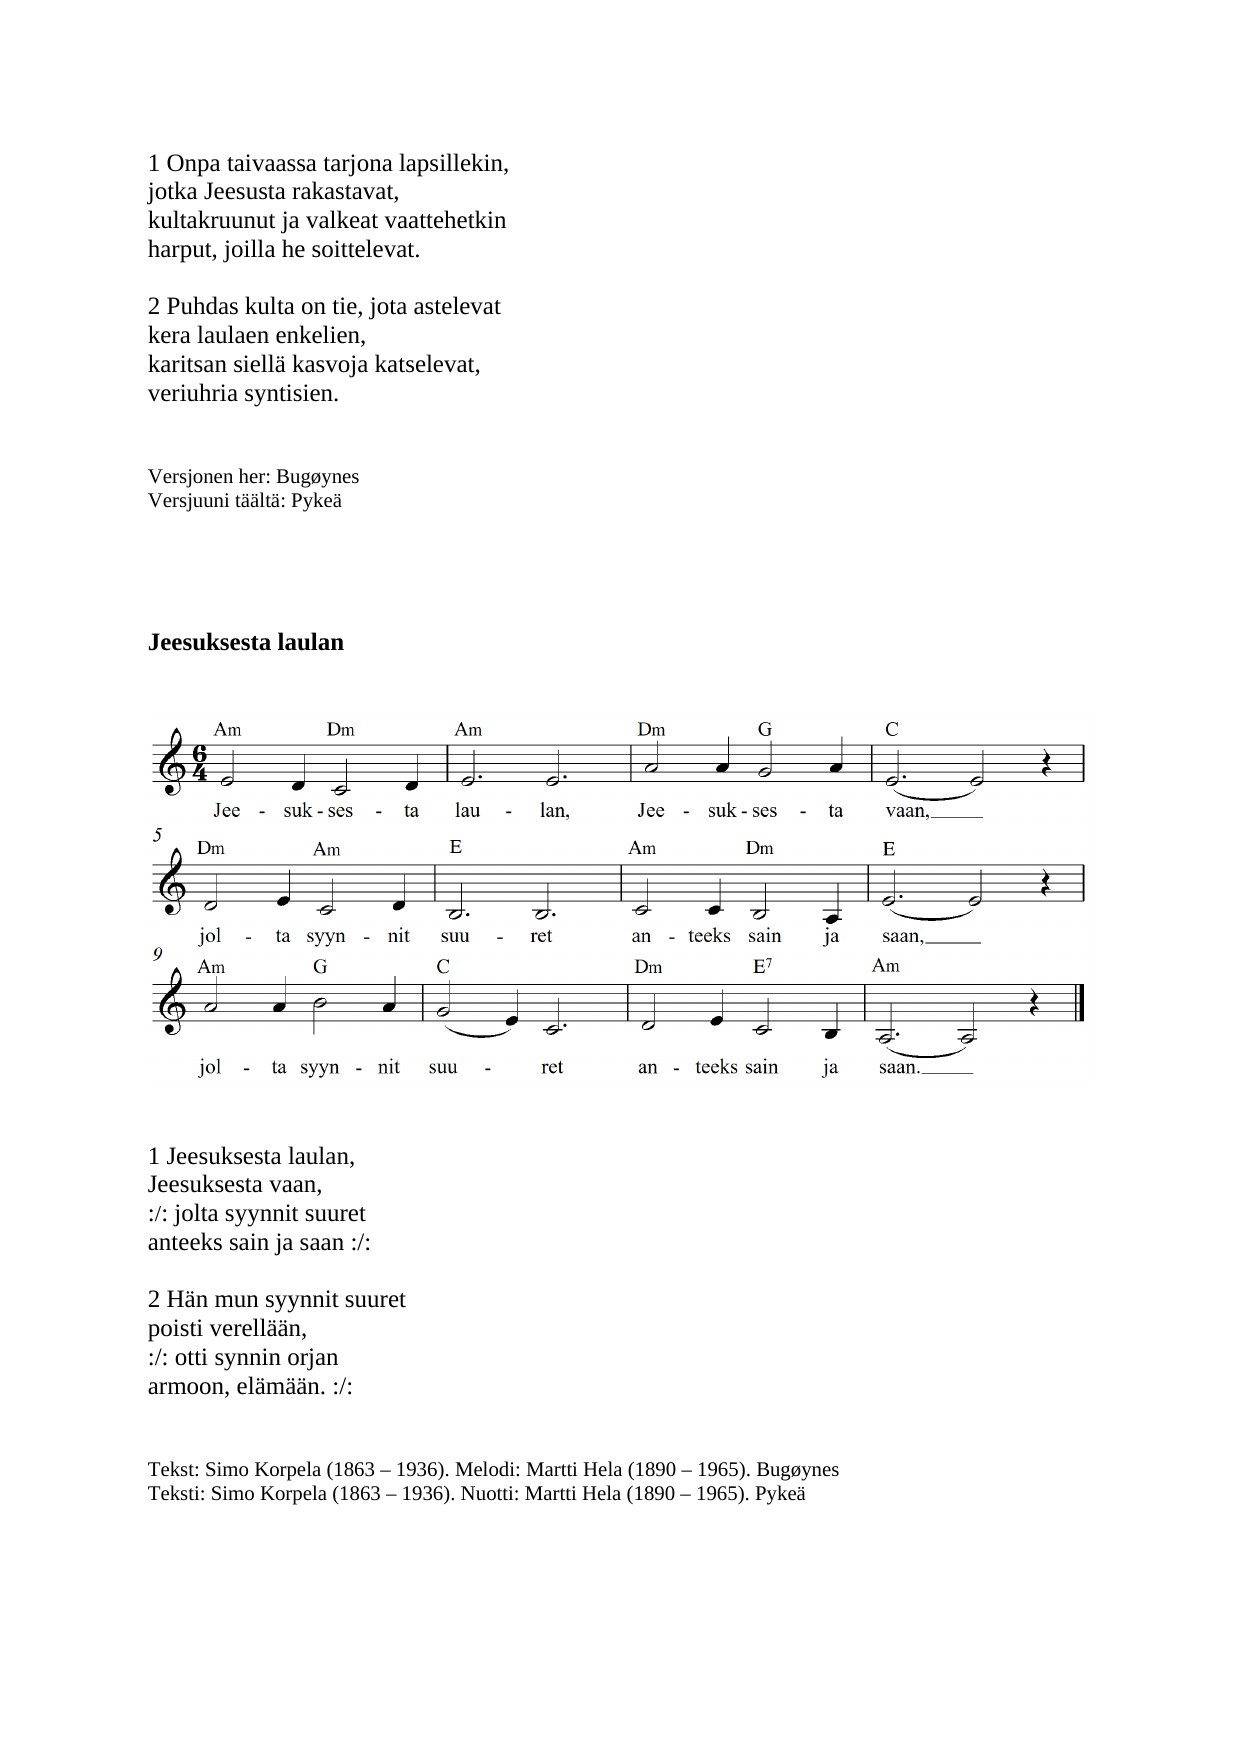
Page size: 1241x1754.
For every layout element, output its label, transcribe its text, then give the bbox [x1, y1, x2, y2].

text Jeesuksesta vaan, [148, 1169, 1093, 1198]
text kera laulaen enkelien, [148, 320, 1093, 349]
subtitle 2 Hän mun syynnit suuret [148, 1284, 1093, 1313]
text Teksti: Simo Korpela (1863 – 1936). Nuotti: Martti Hela (1890 – 1965). Pykeä [148, 1481, 1093, 1505]
subtitle Jeesuksesta laulan [148, 627, 1093, 656]
text poisti verellään, [148, 1313, 1093, 1342]
text 1 Onpa taivaassa tarjona lapsillekin, [148, 148, 1093, 176]
subtitle 2 Puhdas kulta on tie, jota astelevat [148, 291, 1093, 320]
text armoon, elämään. :/: [148, 1371, 1093, 1399]
text Versjuuni täältä: Pykeä [148, 488, 1093, 512]
text karitsan siellä kasvoja katselevat, [148, 349, 1093, 378]
text jotka Jeesusta rakastavat, [148, 176, 1093, 205]
subtitle Tekst: Simo Korpela (1863 – 1936). Melodi: Martti Hela (1890 – 1965). Bugøynes [148, 1457, 1093, 1481]
text veriuhria syntisien. [148, 378, 1093, 406]
picture [147, 713, 1093, 1084]
text 1 Jeesuksesta laulan, [148, 1141, 1093, 1169]
text harput, joilla he soittelevat. [148, 234, 1093, 263]
text :/: jolta syynnit suuret [148, 1198, 1093, 1227]
text :/: otti synnin orjan [148, 1342, 1093, 1371]
subtitle Versjonen her: Bugøynes [148, 464, 1093, 488]
text kultakruunut ja valkeat vaattehetkin [148, 205, 1093, 234]
text anteeks sain ja saan :/: [148, 1227, 1093, 1256]
